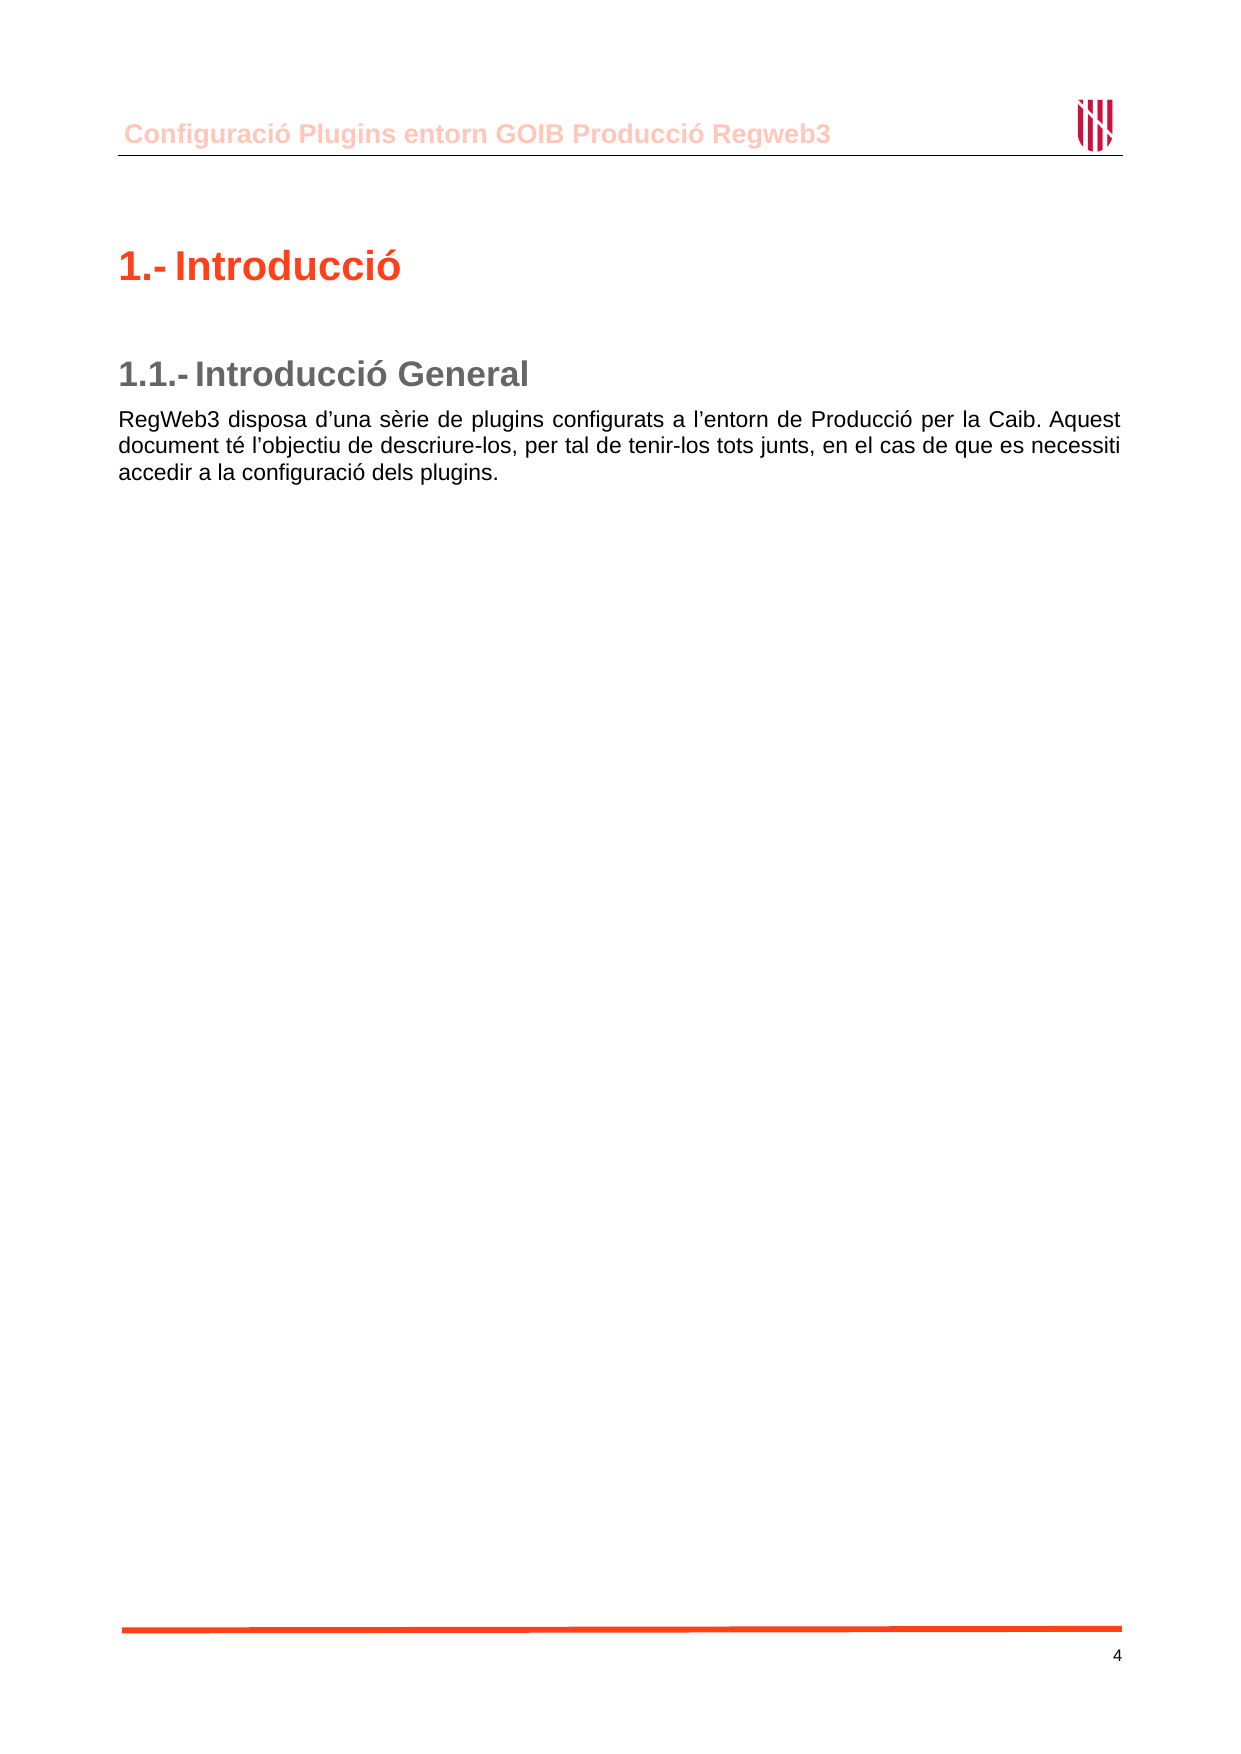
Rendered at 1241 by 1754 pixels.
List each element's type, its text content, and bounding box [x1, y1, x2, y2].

subtitle Introducció [118, 241, 1122, 289]
text RegWeb3 disposa d’una sèrie de plugins configurats a l’entorn de Producció per la Caib. Aquest document té l’objectiu de descriure-los, per tal de tenir-los tots junts, en el cas de que es necessiti accedir a la configuració dels plugins. [118, 406, 1122, 485]
picture [1075, 97, 1115, 153]
subtitle Introducció General [118, 353, 1122, 393]
